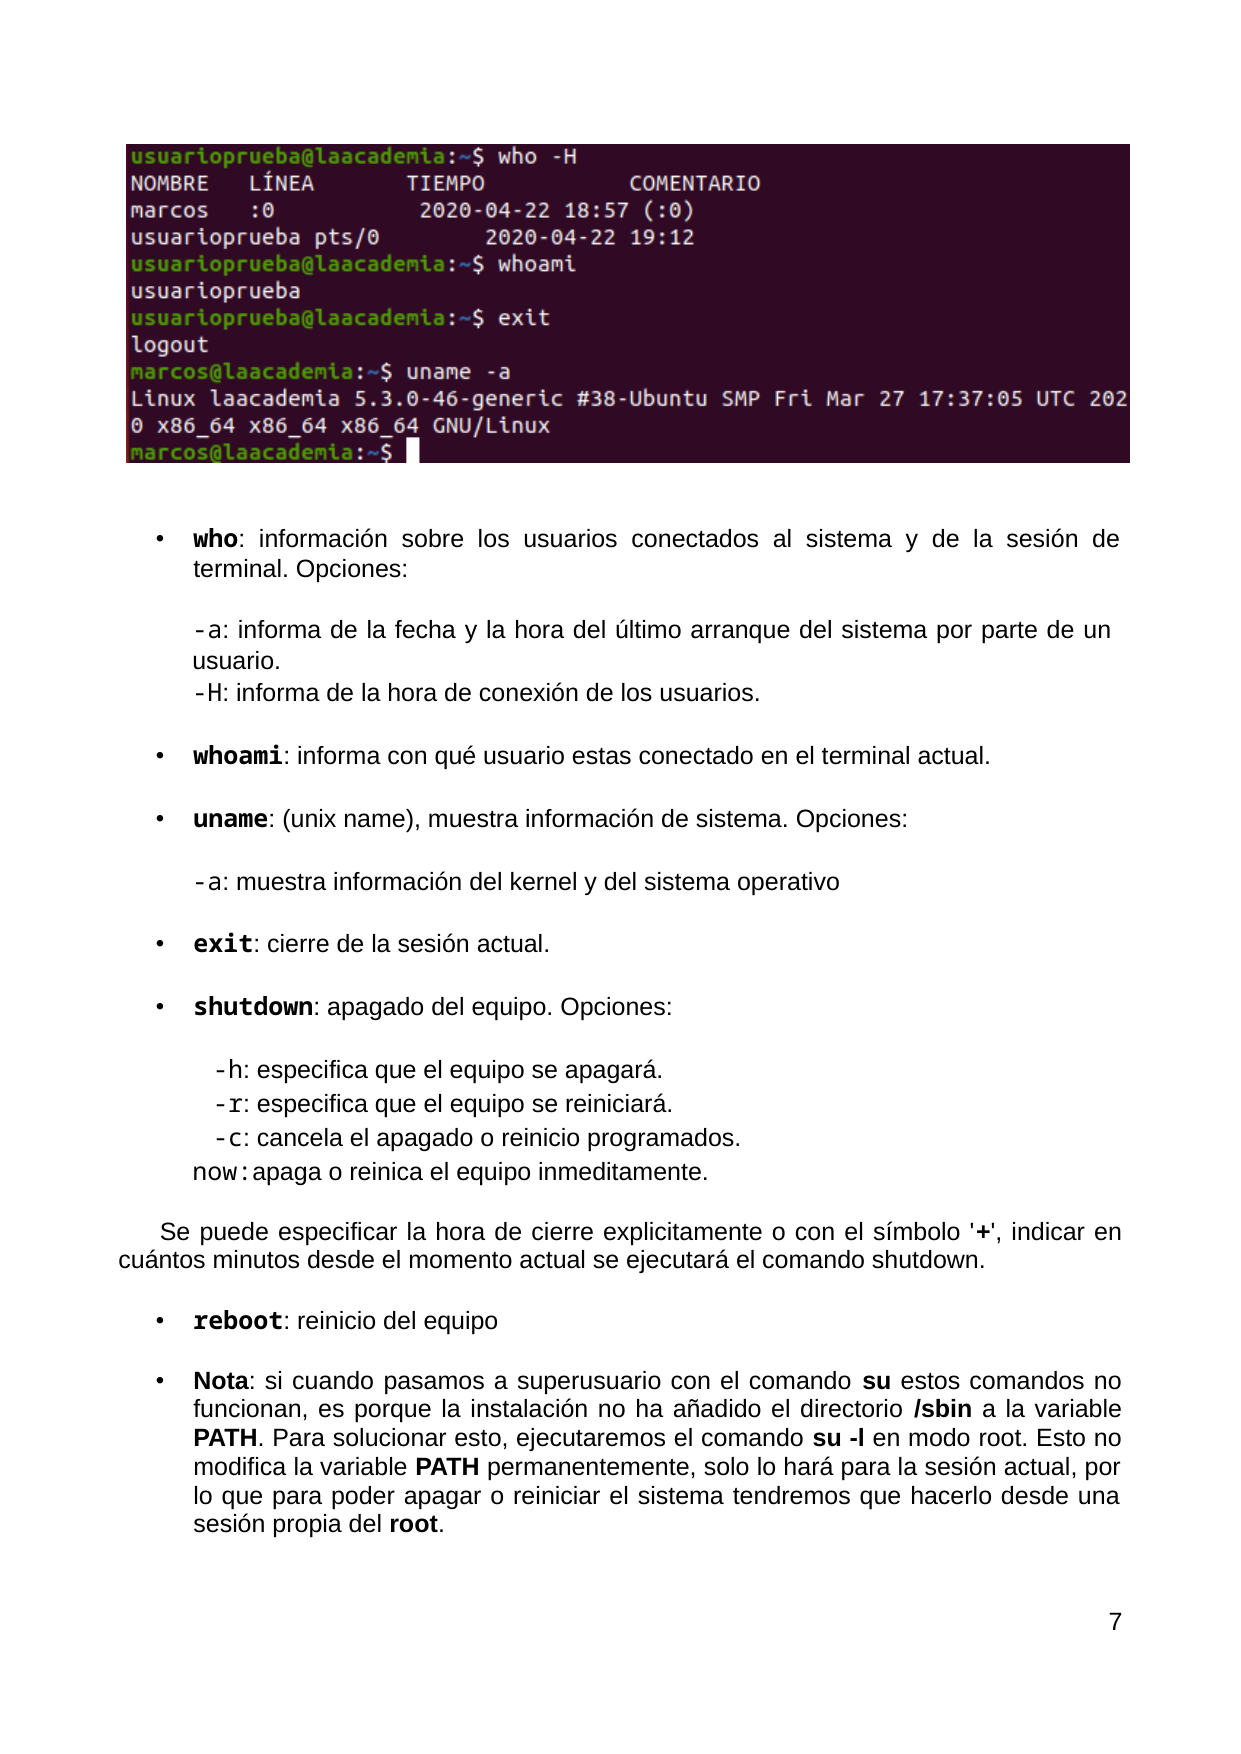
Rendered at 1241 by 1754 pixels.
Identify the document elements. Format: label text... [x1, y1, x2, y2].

list exit: cierre de la sesión actual. [156, 926, 1122, 960]
text now:apaga o reinica el equipo inmeditamente. [118, 1154, 1122, 1188]
list whoami: informa con qué usuario estas conectado en el terminal actual. [156, 737, 1122, 772]
text Se puede especificar la hora de cierre explicitamente o con el símbolo '+', indicar en cuántos minutos desde el momento actual se ejecutará el comando shutdown. [118, 1217, 1122, 1274]
text -h: especifica que el equipo se apagará. [118, 1052, 1122, 1086]
list who: información sobre los usuarios conectados al sistema y de la sesión de terminal. Opciones: [156, 520, 1122, 583]
text -r: especifica que el equipo se reiniciará. [118, 1086, 1122, 1120]
list reboot: reinicio del equipo [156, 1303, 1122, 1337]
picture [126, 144, 1130, 463]
text -H: informa de la hora de conexión de los usuarios. [118, 675, 1122, 709]
text -a: muestra información del kernel y del sistema operativo [118, 863, 1122, 897]
list uname: (unix name), muestra información de sistema. Opciones: [156, 800, 1122, 834]
text -c: cancela el apagado o reinicio programados. [118, 1120, 1122, 1154]
list Nota: si cuando pasamos a superusuario con el comando su estos comandos no funcionan, es porque la instalación no ha añadido el directorio /sbin a la variable PATH. Para solucionar esto, ejecutaremos el comando su -l en modo root. Esto no modifica la variable PATH permanentemente, solo lo hará para la sesión actual, por lo que para poder apagar o reiniciar el sistema tendremos que hacerlo desde una sesión propia del root. [156, 1366, 1122, 1538]
list shutdown: apagado del equipo. Opciones: [156, 989, 1122, 1023]
text -a: informa de la fecha y la hora del último arranque del sistema por parte de un usuario. [118, 612, 1122, 675]
